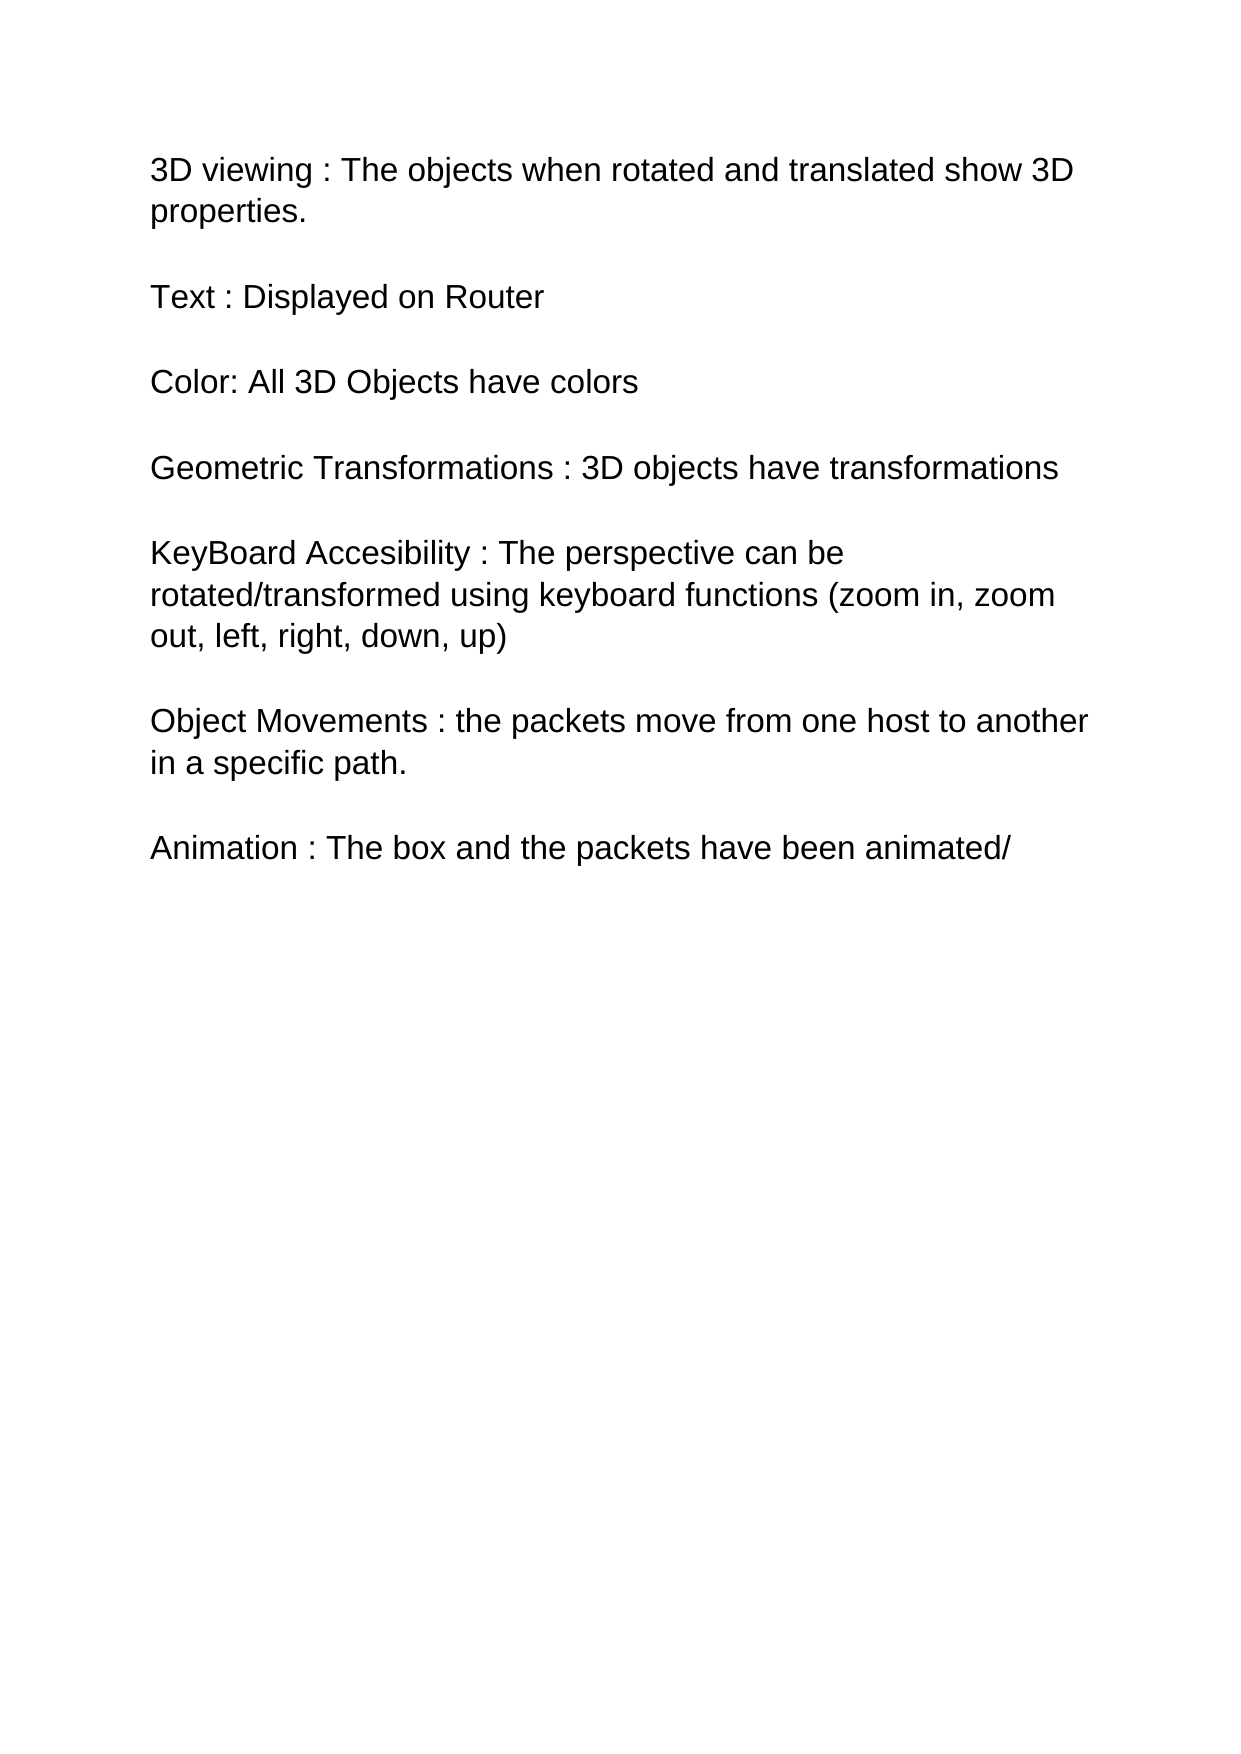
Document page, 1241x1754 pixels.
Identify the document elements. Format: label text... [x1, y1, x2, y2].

list Color: All 3D Objects have colors [150, 362, 1090, 401]
list 3D viewing : The objects when rotated and translated show 3D properties. [150, 150, 1090, 230]
list KeyBoard Accesibility : The perspective can be rotated/transformed using keyboard functions (zoom in, zoom out, left, right, down, up) [150, 533, 1090, 654]
list Geometric Transformations : 3D objects have transformations [150, 448, 1090, 486]
list Object Movements : the packets move from one host to another in a specific path. [150, 701, 1090, 781]
list Text : Displayed on Router [150, 277, 1090, 315]
list Animation : The box and the packets have been animated/ [150, 828, 1090, 867]
